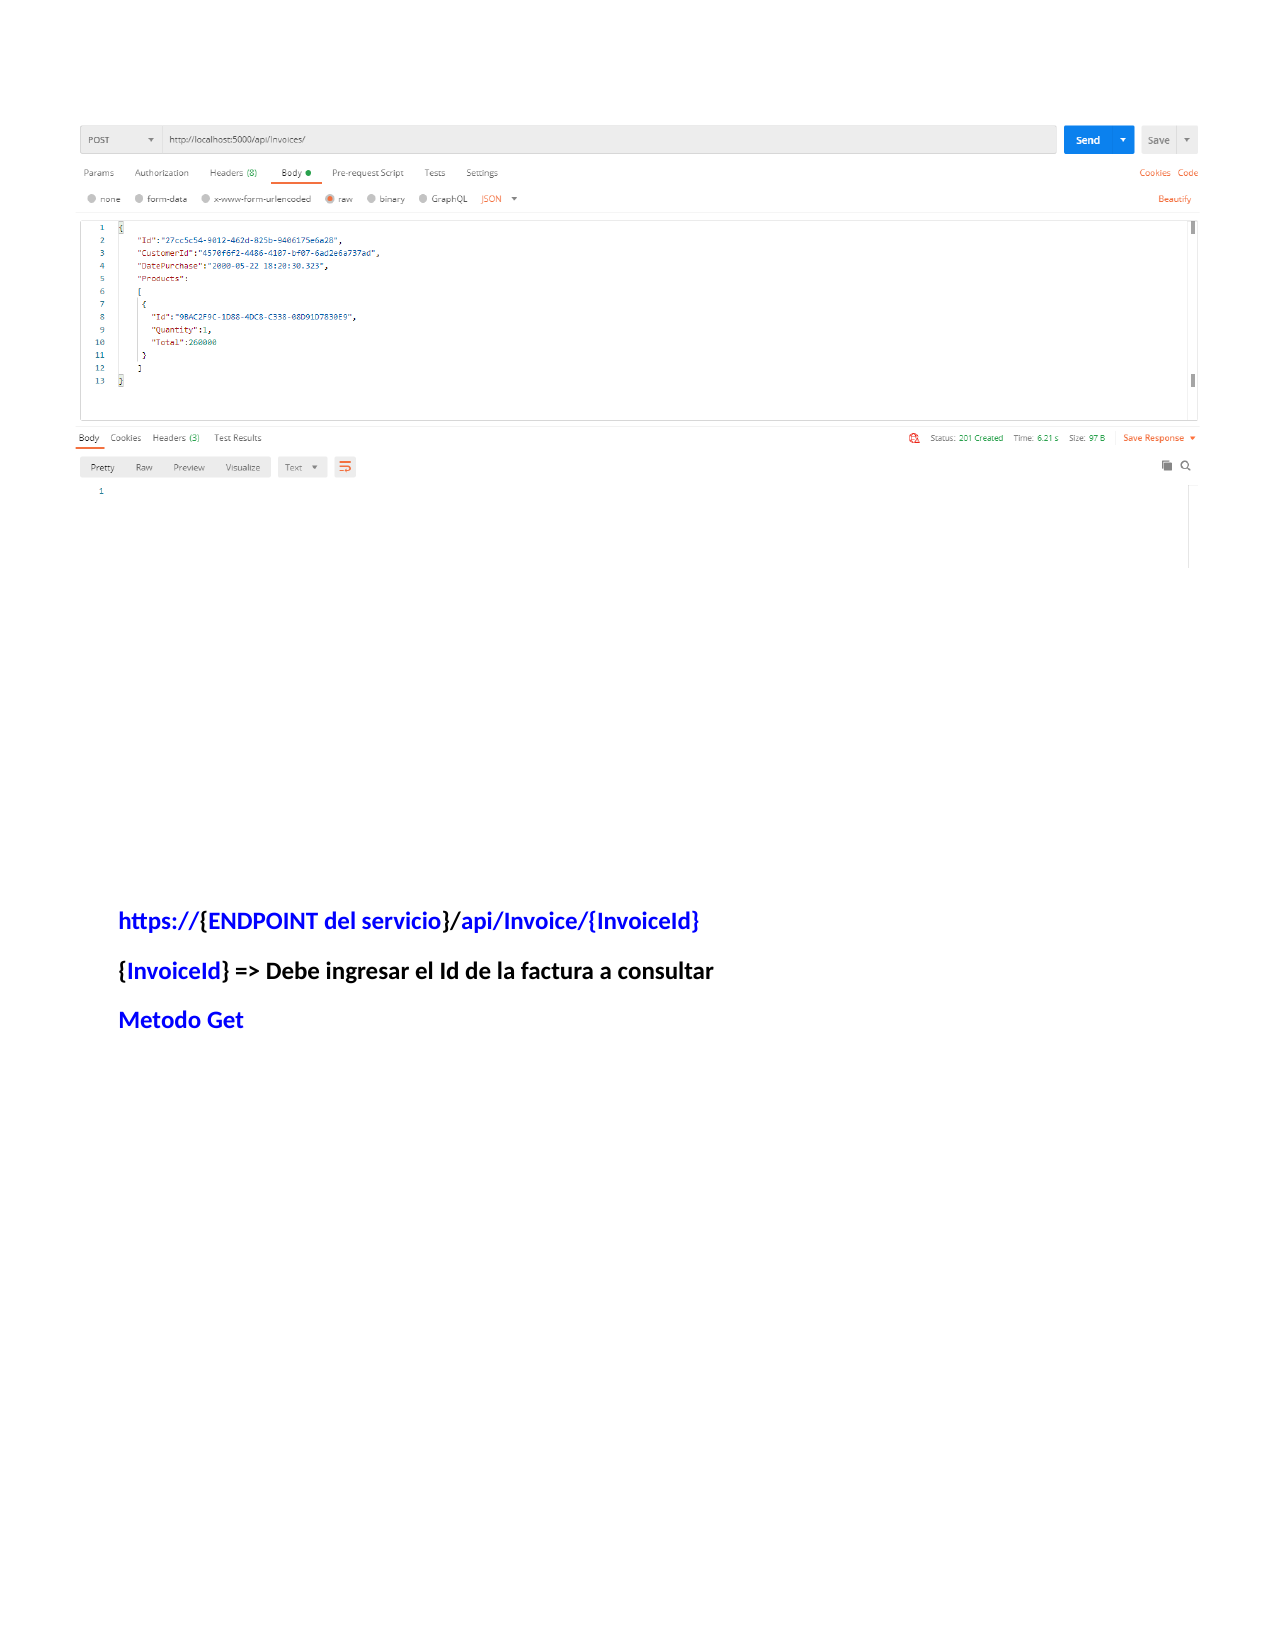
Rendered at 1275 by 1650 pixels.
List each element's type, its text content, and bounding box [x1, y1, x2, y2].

text Metodo Get [118, 1005, 1137, 1035]
picture [75, 118, 1200, 568]
text {InvoiceId} => Debe ingresar el Id de la factura a consultar [118, 955, 1137, 986]
text https://{ENDPOINT del servicio}/api/Invoice/{InvoiceId} [118, 906, 1137, 936]
